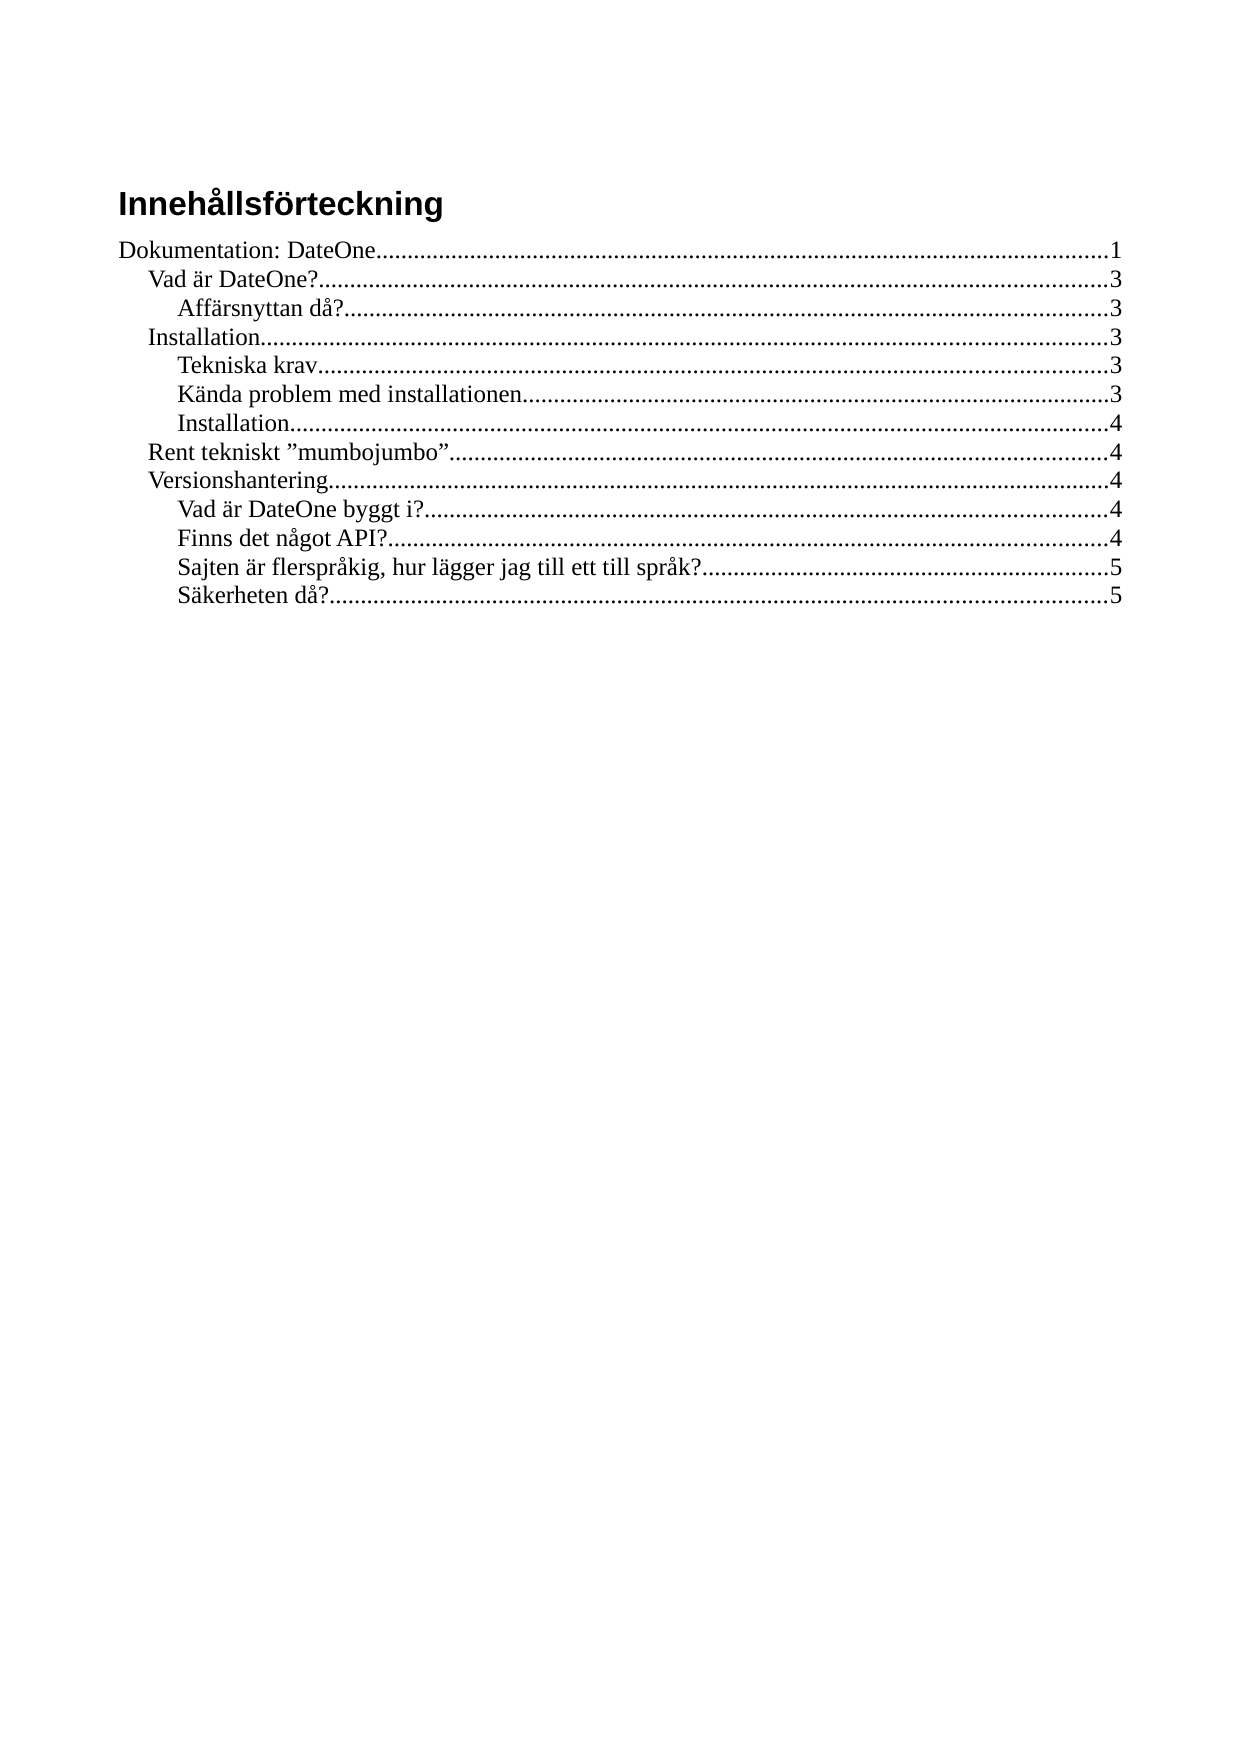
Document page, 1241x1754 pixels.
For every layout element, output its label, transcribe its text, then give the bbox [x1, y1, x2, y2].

subtitle Innehållsförteckning [118, 184, 1122, 223]
text Kända problem med installationen 3 [177, 379, 1122, 408]
text Versionshantering 4 [148, 465, 1122, 494]
text Installation 3 [148, 322, 1122, 350]
text Sajten är flerspråkig, hur lägger jag till ett till språk? 5 [177, 552, 1122, 580]
text Dokumentation: DateOne 1 [118, 235, 1122, 264]
text Installation 4 [177, 408, 1122, 437]
text Rent tekniskt ”mumbojumbo” 4 [148, 437, 1122, 465]
text Säkerheten då? 5 [177, 580, 1122, 609]
text Affärsnyttan då? 3 [177, 293, 1122, 322]
text Vad är DateOne? 3 [148, 264, 1122, 293]
text Tekniska krav 3 [177, 350, 1122, 379]
text Finns det något API? 4 [177, 523, 1122, 552]
text Vad är DateOne byggt i? 4 [177, 494, 1122, 523]
